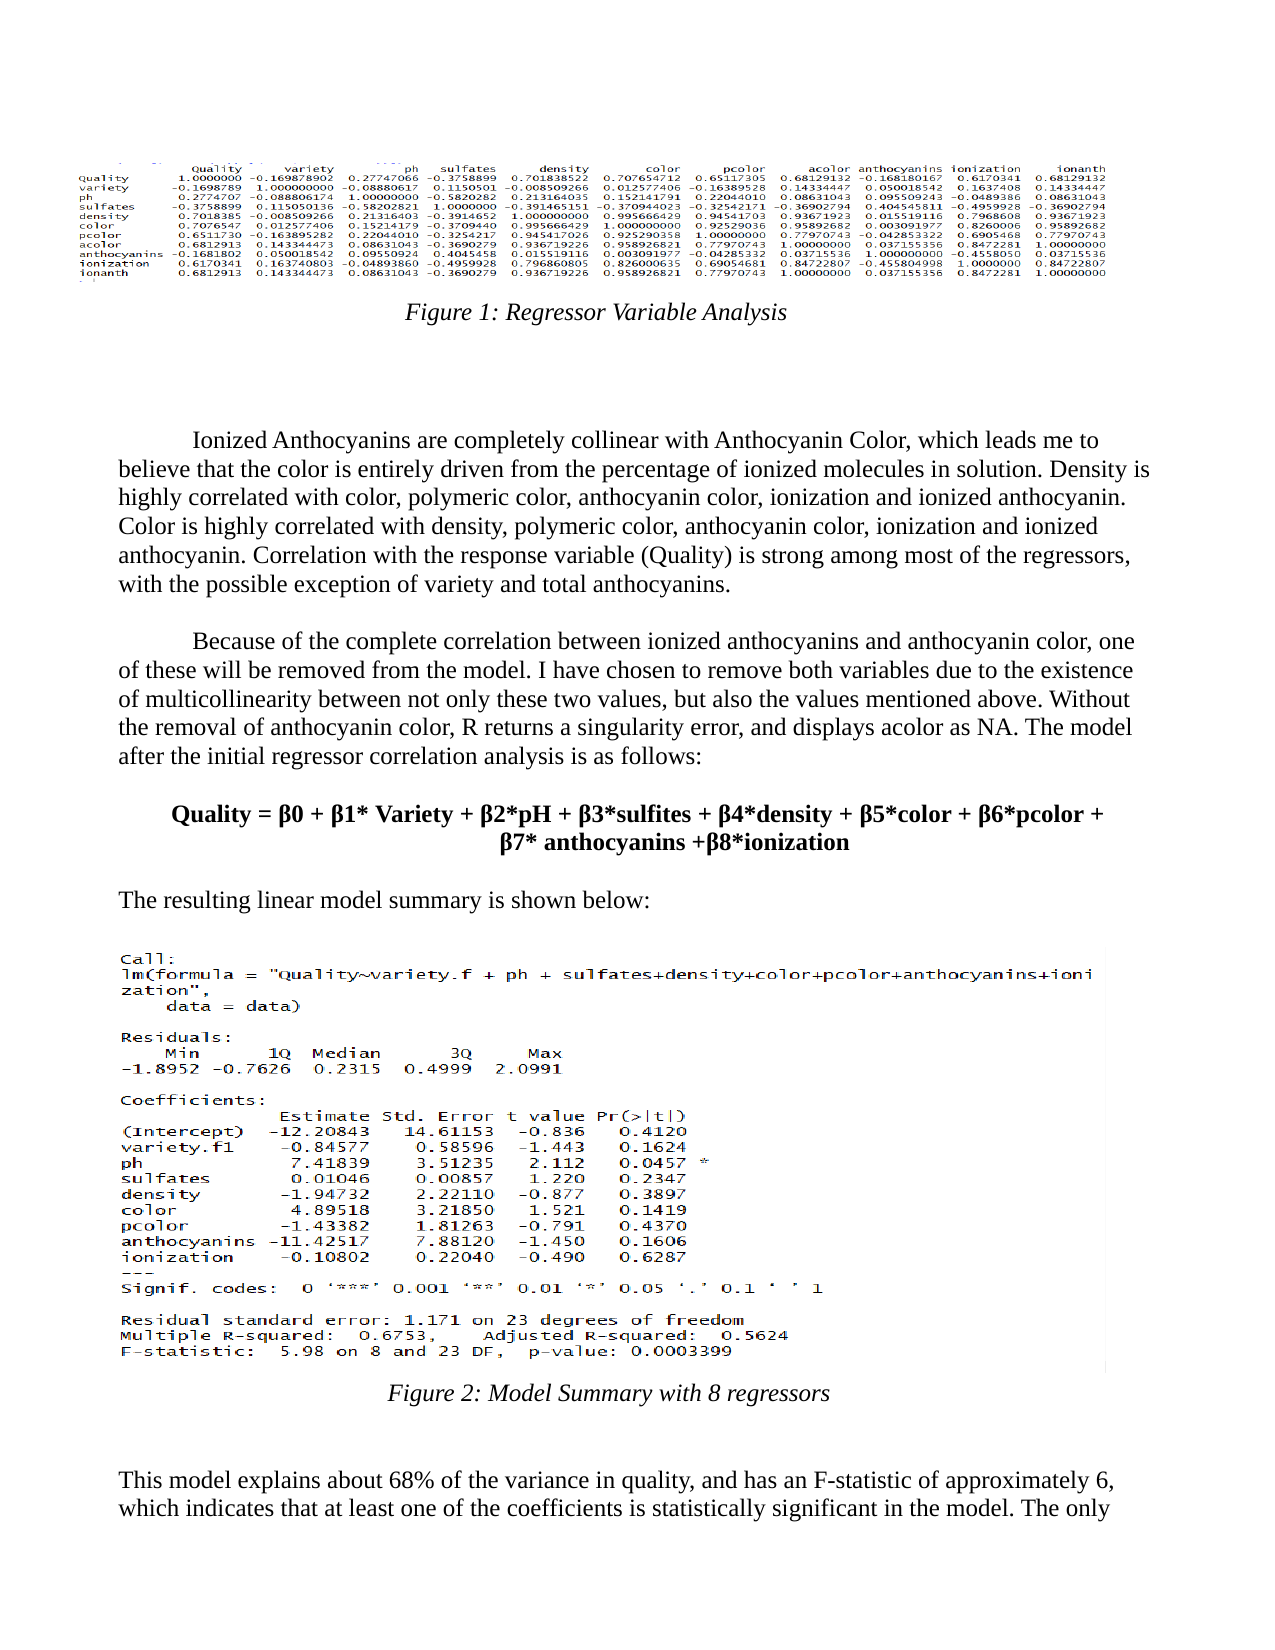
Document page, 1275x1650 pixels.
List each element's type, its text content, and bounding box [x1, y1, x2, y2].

text Quality = β0 + β1* Variety + β2*pH + β3*sulfites + β4*density + β5*color + β6*pcolor + [118, 799, 1157, 827]
text Figure 2: Model Summary with 8 regressors [115, 1373, 1105, 1407]
text The resulting linear model summary is shown below: [118, 885, 1157, 914]
picture [114, 947, 1106, 1373]
picture [77, 254, 252, 282]
text This model explains about 68% of the variance in quality, and has an F-statistic of approximately 6, which indicates that at least one of the coefficients is statistically significant in the model. The only [118, 1465, 1157, 1522]
text β7* anthocyanins +β8*ionization [118, 827, 1157, 856]
text Because of the complete correlation between ionized anthocyanins and anthocyanin color, one of these will be removed from the model. I have chosen to remove both variables due to the existence of multicollinearity between not only these two values, but also the values mentioned above. Without the removal of anthocyanin color, R returns a singularity error, and displays acolor as NA. The model after the initial regressor correlation analysis is as follows: [118, 626, 1157, 770]
text Ionized Anthocyanins are completely collinear with Anthocyanin Color, which leads me to believe that the color is entirely driven from the percentage of ionized molecules in solution. Density is highly correlated with color, polymeric color, anthocyanin color, ionization and ionized anthocyanin. Color is highly correlated with density, polymeric color, anthocyanin color, ionization and ionized anthocyanin. Correlation with the response variable (Quality) is strong among most of the regressors, with the possible exception of variety and total anthocyanins. [118, 425, 1157, 597]
text Figure 1: Regressor Variable Analysis [78, 163, 1117, 326]
